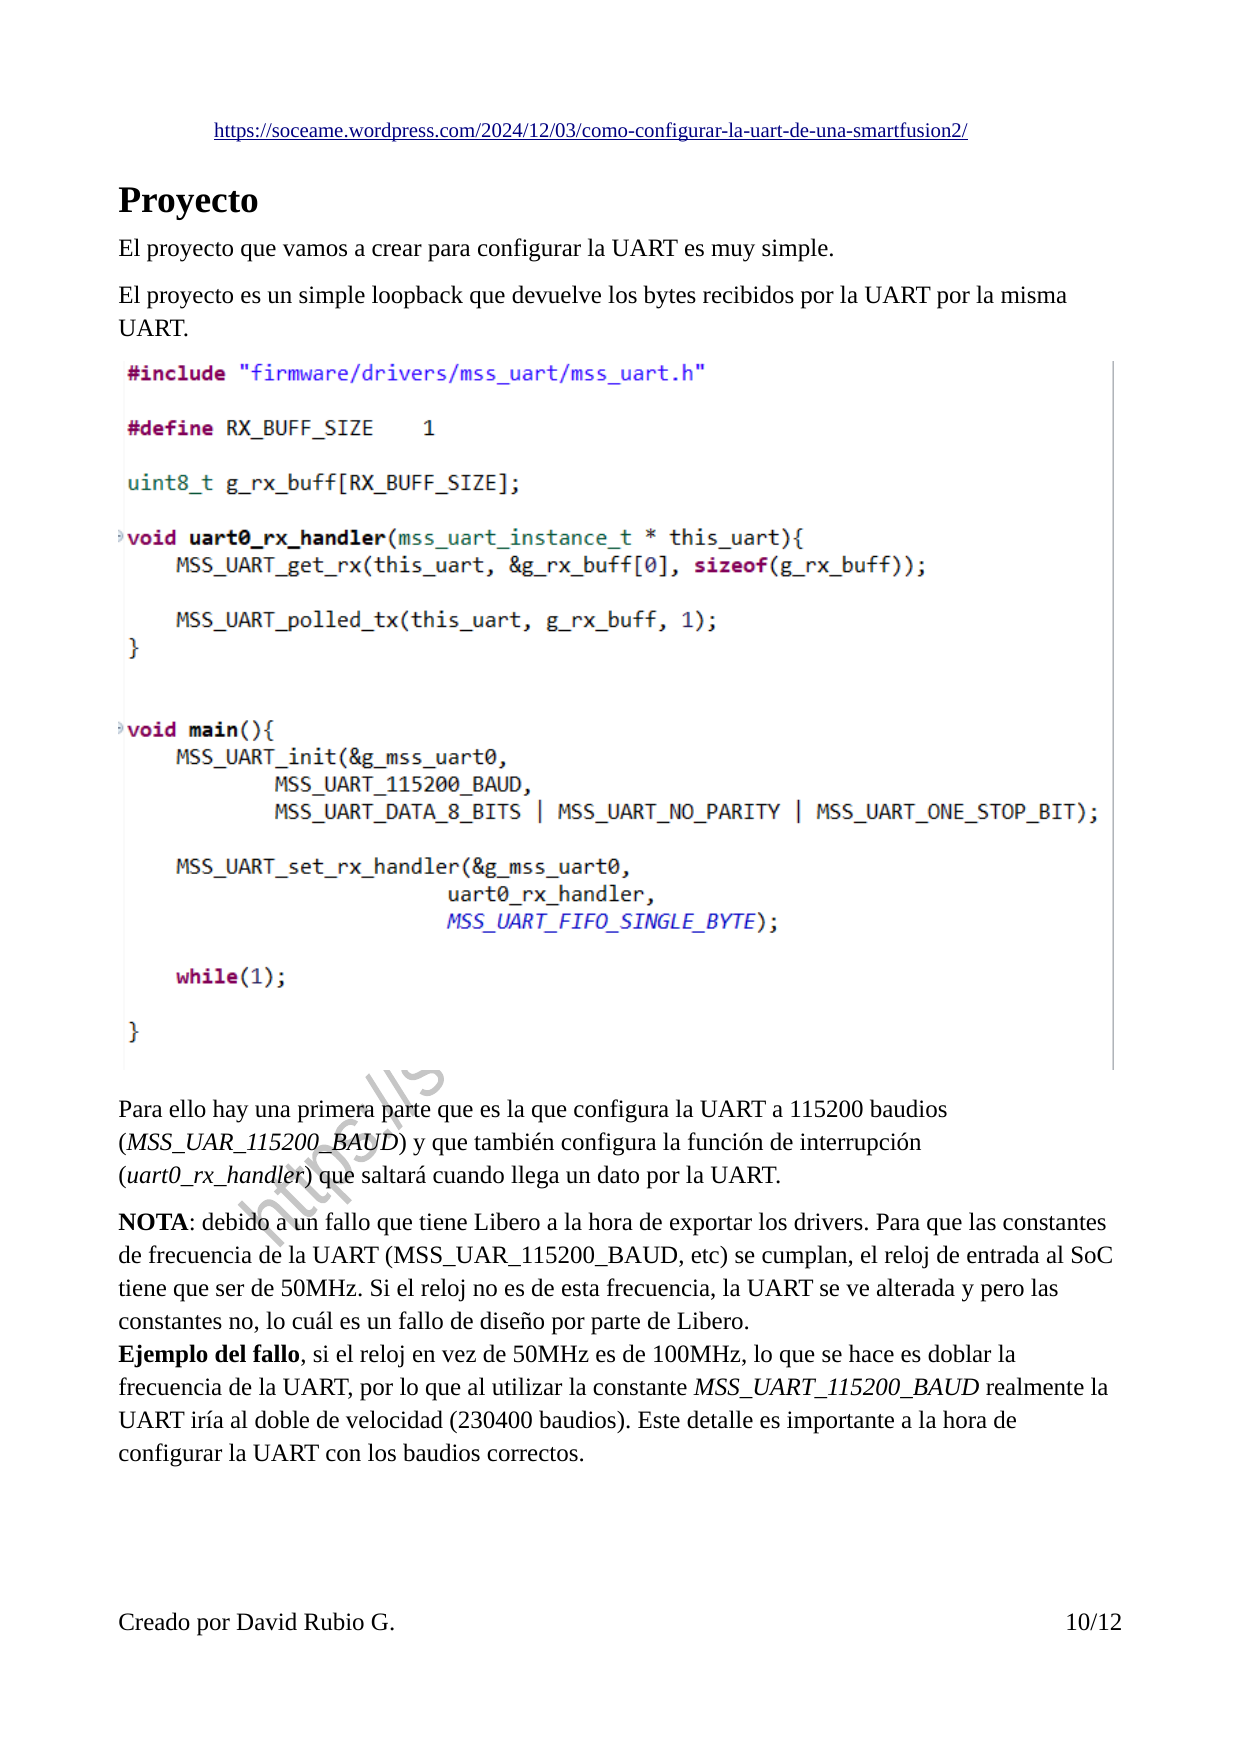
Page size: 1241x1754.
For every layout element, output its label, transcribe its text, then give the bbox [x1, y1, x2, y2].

text Para ello hay una primera parte que es la que configura la UART a 115200 baudios (MSS_UAR_115200_BAUD) y que también configura la función de interrupción (uart0_rx_handler) que saltará cuando llega un dato por la UART. [118, 1094, 1122, 1188]
text El proyecto que vamos a crear para configurar la UART es muy simple. [118, 233, 1122, 261]
text El proyecto es un simple loopback que devuelve los bytes recibidos por la UART por la misma UART. [118, 280, 1122, 342]
text NOTA: debido a un fallo que tiene Libero a la hora de exportar los drivers. Para que las constantes de frecuencia de la UART (MSS_UAR_115200_BAUD, etc) se cumplan, el reloj de entrada al SoC tiene que ser de 50MHz. Si el reloj no es de esta frecuencia, la UART se ve alterada y pero las constantes no, lo cuál es un fallo de diseño por parte de Libero. Ejemplo del fallo, si el reloj en vez de 50MHz es de 100MHz, lo que se hace es doblar la frecuencia de la UART, por lo que al utilizar la constante MSS_UART_115200_BAUD realmente la UART iría al doble de velocidad (230400 baudios). Este detalle es importante a la hora de configurar la UART con los baudios correctos. [118, 1207, 1122, 1467]
picture [118, 361, 1114, 1070]
subtitle Proyecto [118, 177, 1122, 220]
